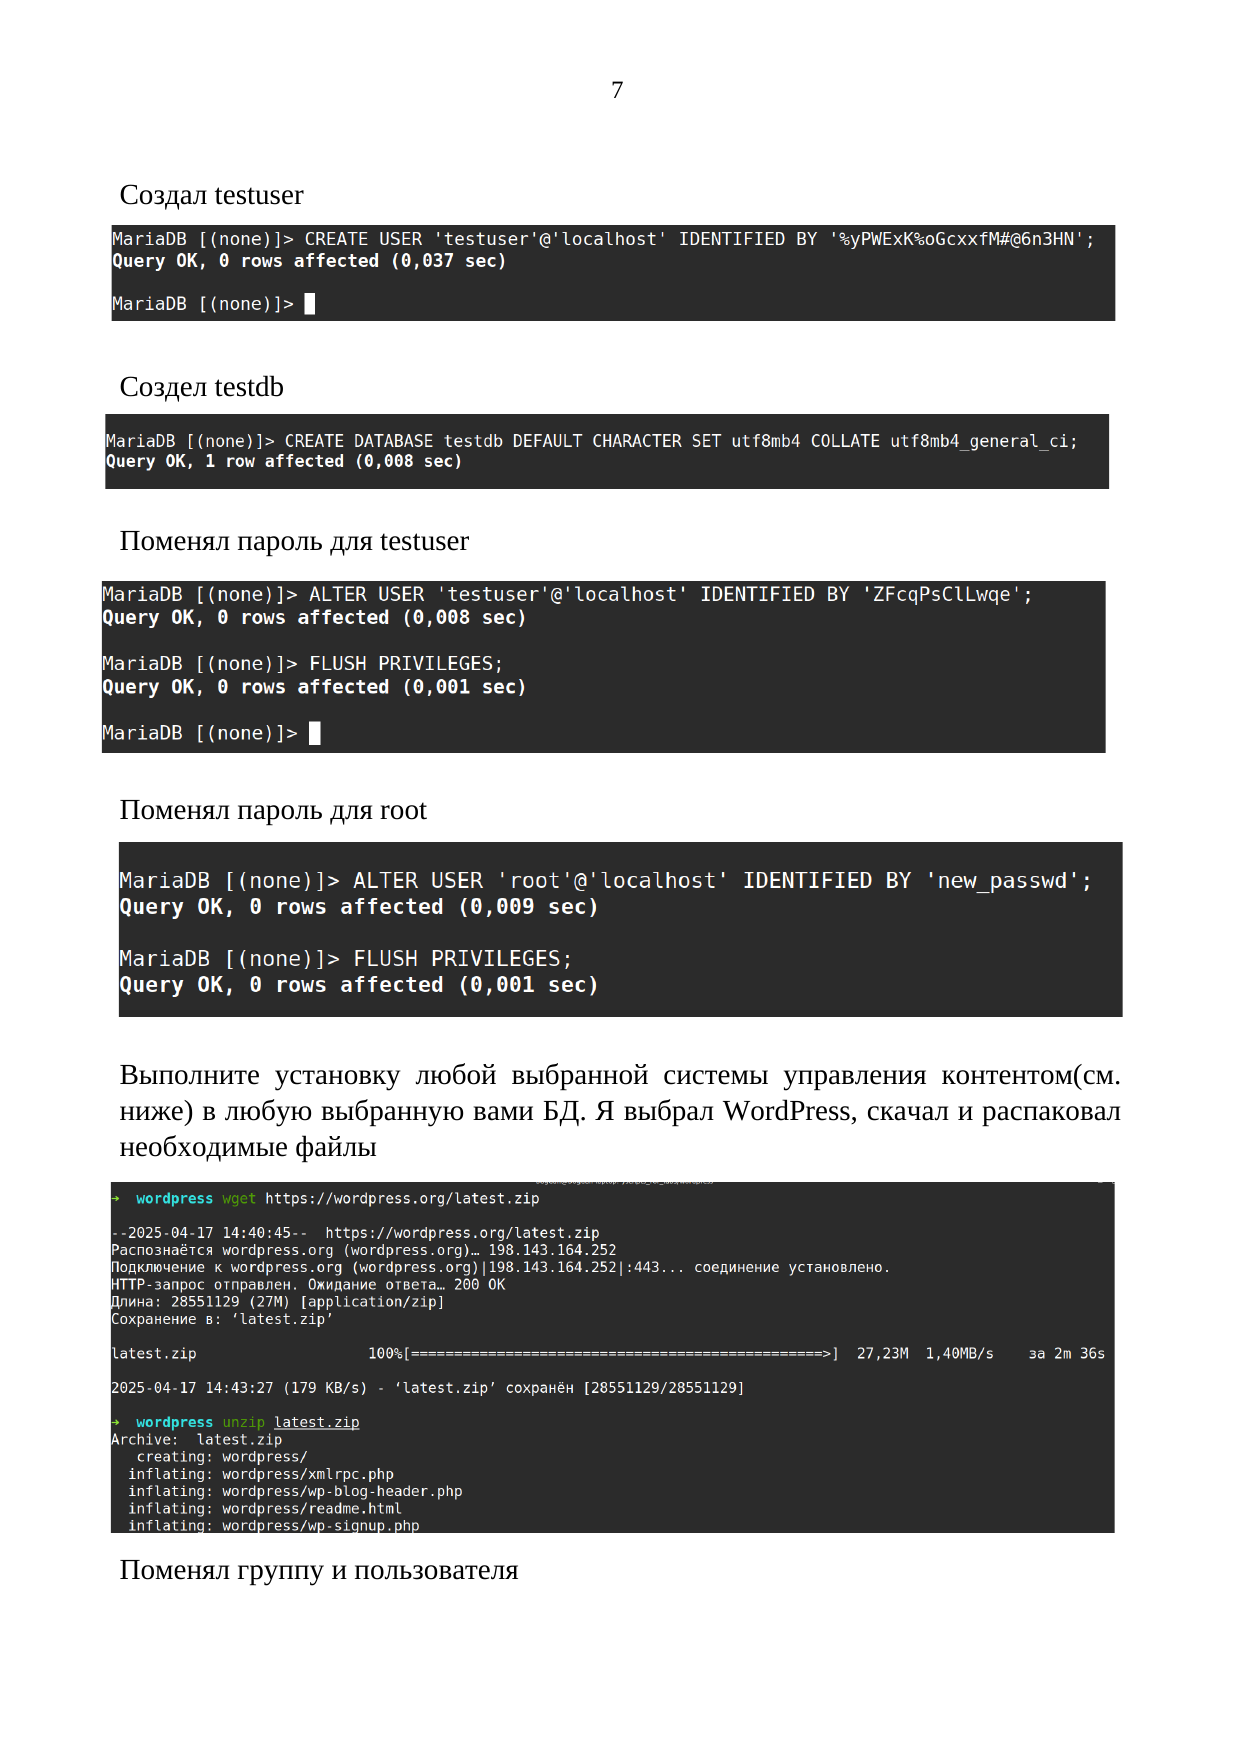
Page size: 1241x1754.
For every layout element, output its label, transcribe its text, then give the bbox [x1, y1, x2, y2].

picture [110, 1182, 1115, 1533]
picture [111, 225, 1116, 321]
text Поменял группу и пользователя [119, 1552, 1122, 1585]
text Создел testdb [119, 369, 1122, 403]
text Создал testuser [119, 177, 1122, 211]
picture [101, 581, 1106, 753]
text Поменял пароль для root [119, 792, 1122, 826]
picture [105, 414, 1110, 489]
text Выполните установку любой выбранной системы управления контентом(см. ниже) в любую выбранную вами БД. Я выбрал WordPress, скачал и распаковал необходимые файлы [119, 1057, 1122, 1163]
text Поменял пароль для testuser [119, 523, 1122, 557]
picture [118, 842, 1123, 1017]
